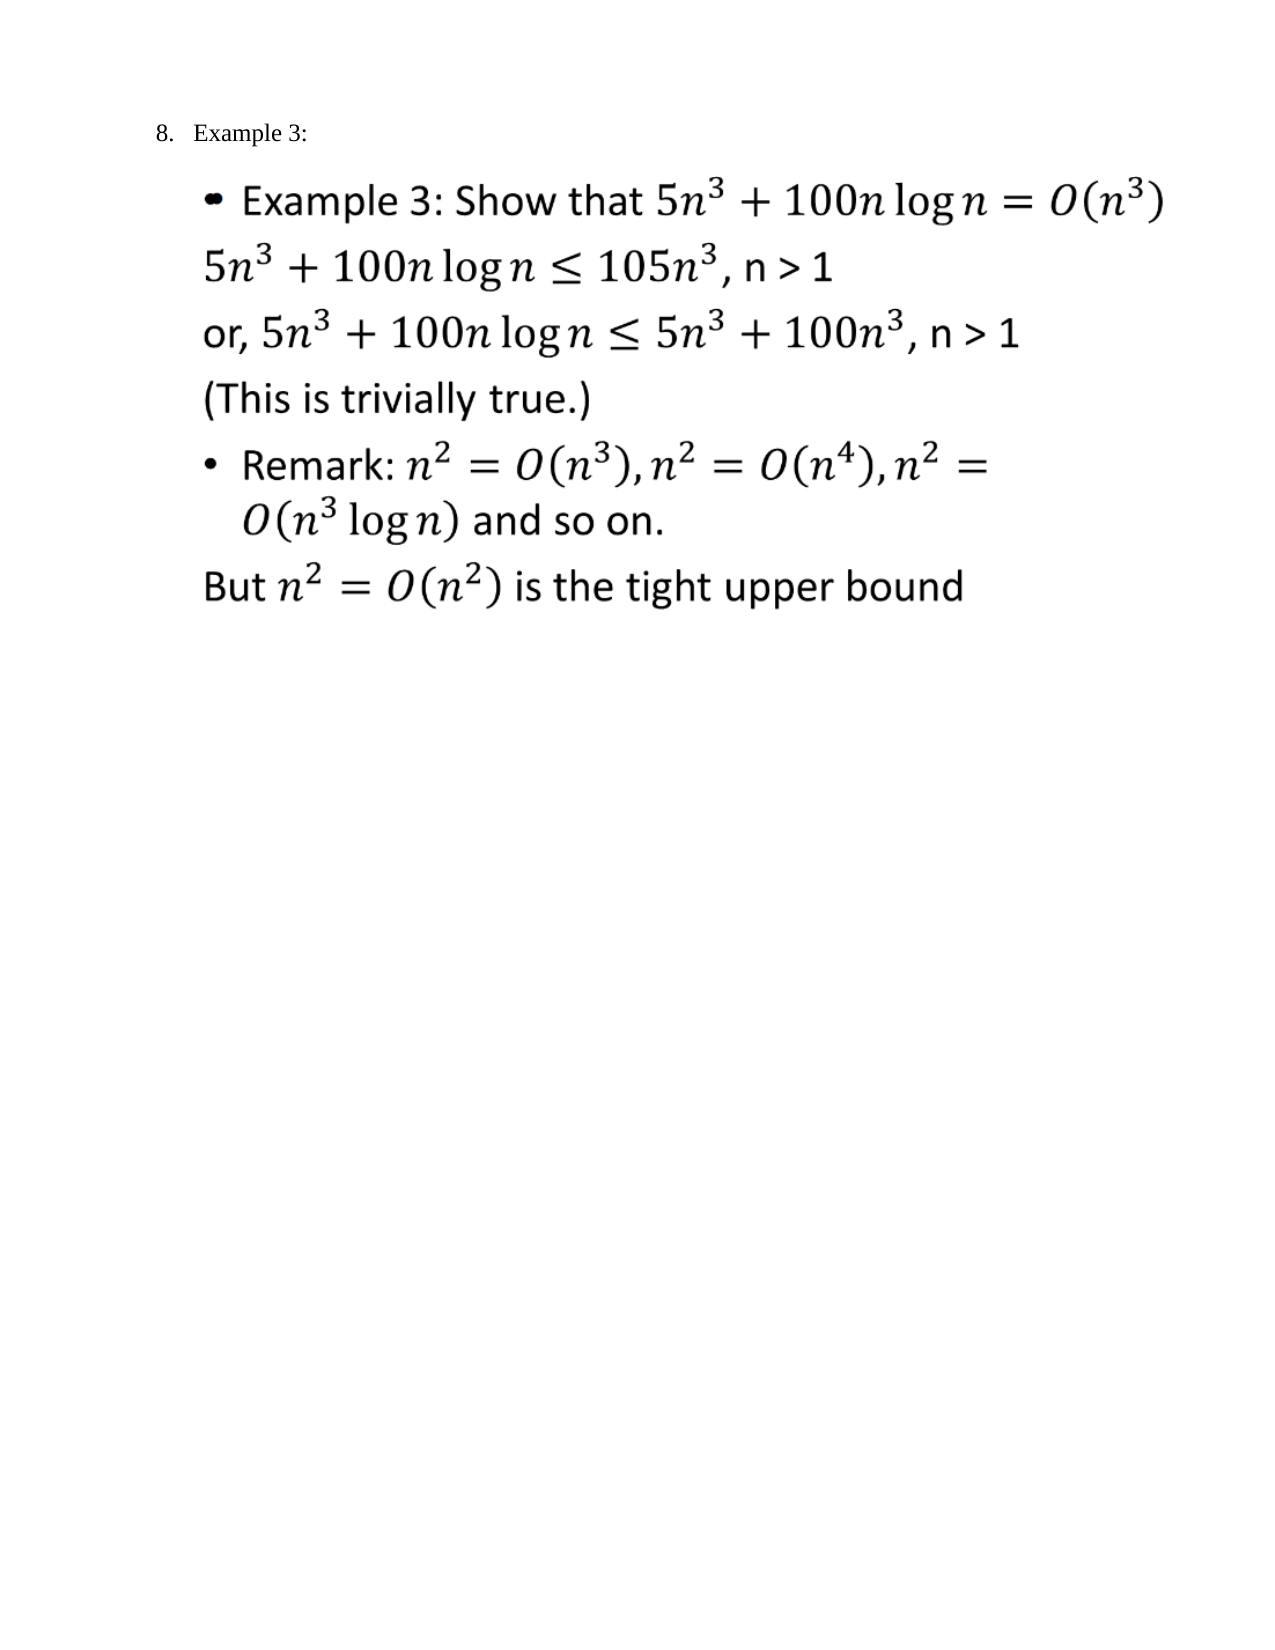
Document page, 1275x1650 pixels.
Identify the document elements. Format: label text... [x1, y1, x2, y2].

picture [191, 176, 1194, 693]
list Example 3: [156, 118, 1157, 1481]
